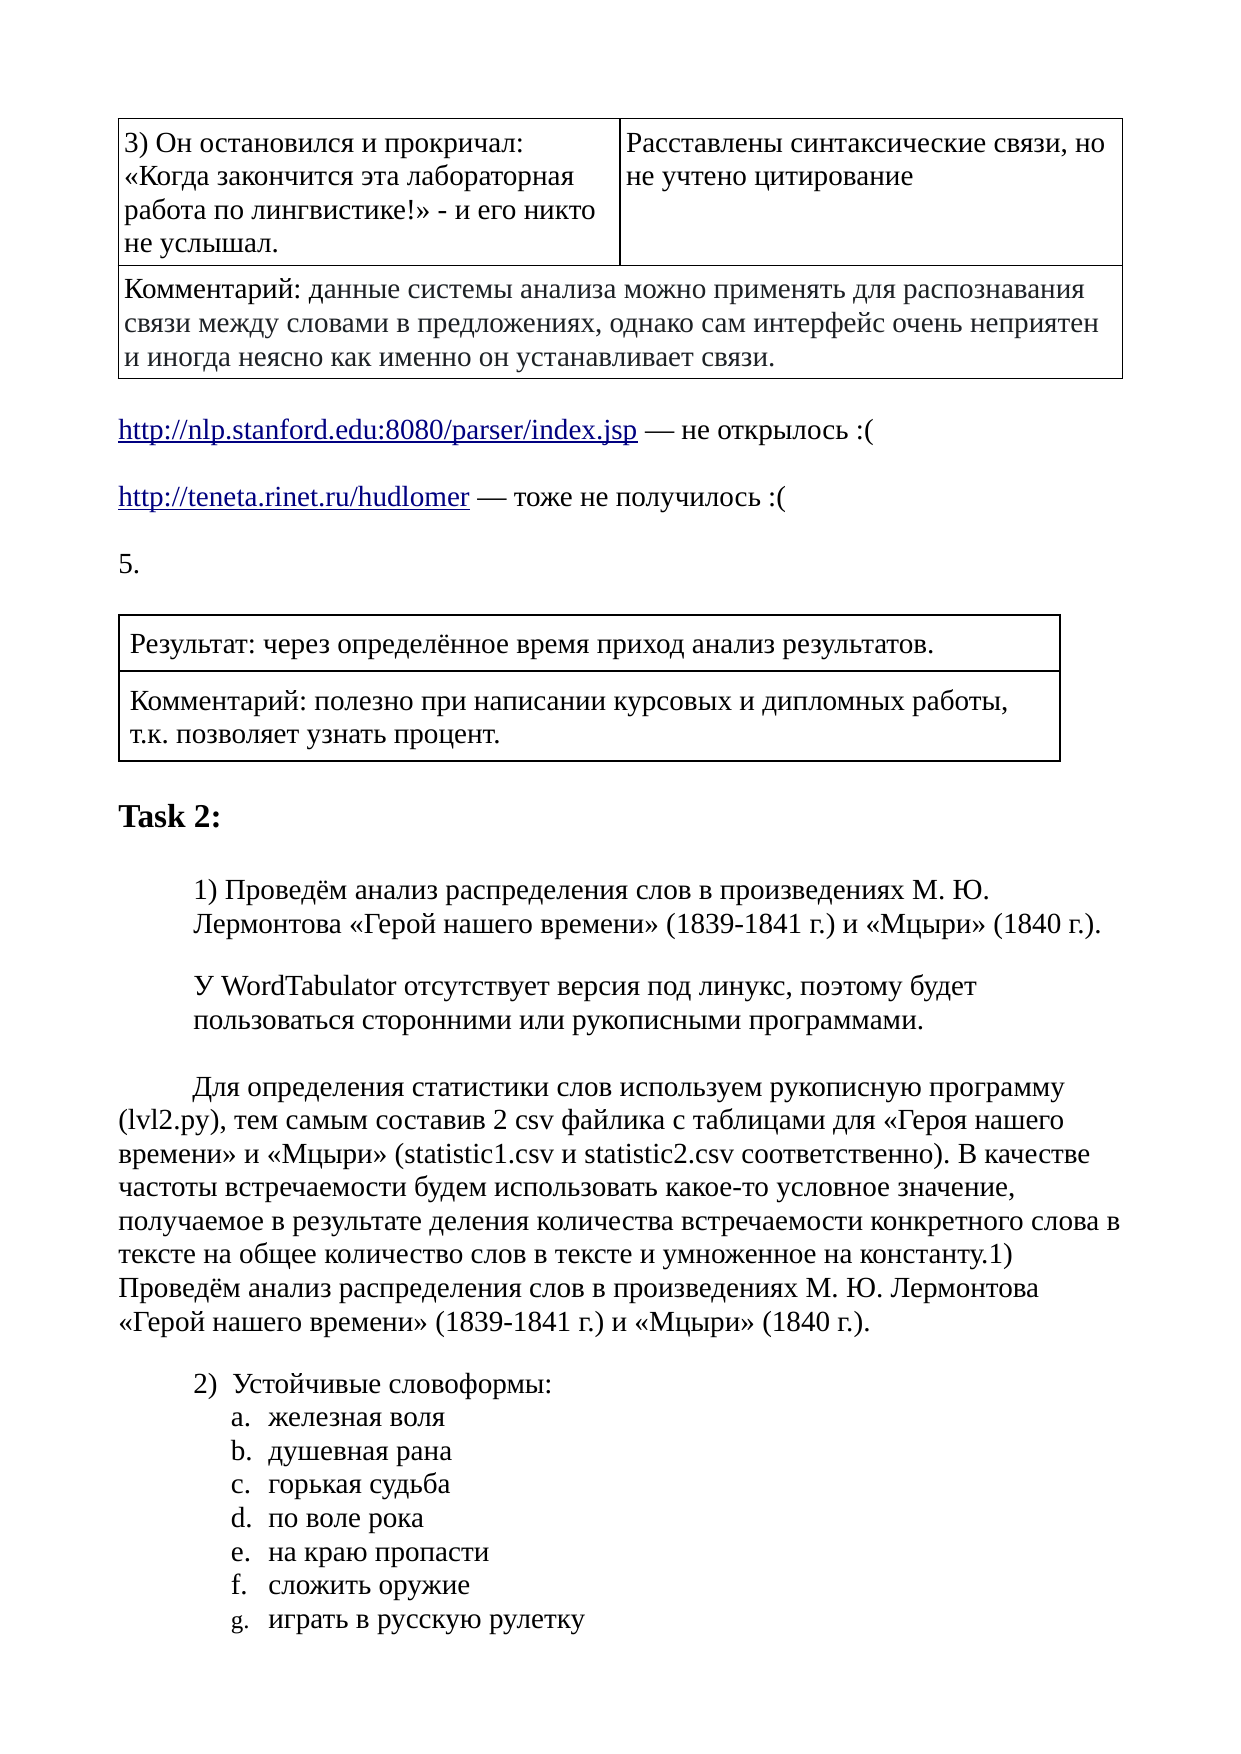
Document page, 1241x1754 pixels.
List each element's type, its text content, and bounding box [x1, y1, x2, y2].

text 5. [118, 547, 1122, 580]
table_cell Комментарий: полезно при написании курсовых и дипломных работы, т.к. позволяет узнать процент. [120, 672, 1059, 760]
list У WordTabulator отсутствует версия под линукс, поэтому будет пользоваться сторонними или рукописными программами. [156, 968, 1122, 1035]
table_cell Расставлены синтаксические связи, но не учтено цитирование [621, 119, 1122, 265]
list душевная рана [231, 1433, 1122, 1467]
text Task 2: [118, 796, 1122, 834]
list железная воля [231, 1399, 1122, 1433]
table_header Результат: через определённое время приход анализ результатов. [120, 616, 1059, 670]
list 2) Устойчивые словоформы: [156, 1366, 1122, 1399]
list по воле рока [231, 1500, 1122, 1534]
list сложить оружие [231, 1567, 1122, 1601]
list горькая судьба [231, 1467, 1122, 1500]
text http://nlp.stanford.edu:8080/parser/index.jsp — не открылось :( [118, 412, 1122, 446]
list на краю пропасти [231, 1534, 1122, 1567]
table_cell Комментарий: данные системы анализа можно применять для распознавания связи между словами в предложениях, однако сам интерфейс очень неприятен и иногда неясно как именно он устанавливает связи. [119, 266, 1122, 378]
list 1) Проведём анализ распределения слов в произведениях М. Ю. Лермонтова «Герой нашего времени» (1839-1841 г.) и «Мцыри» (1840 г.). [156, 872, 1122, 939]
text Для определения статистики слов используем рукописную программу (lvl2.py), тем самым составив 2 csv файлика с таблицами для «Героя нашего времени» и «Мцыри» (statistic1.csv и statistic2.csv соответственно). В качестве частоты встречаемости будем использовать какое-то условное значение, получаемое в результате деления количества встречаемости конкретного слова в тексте на общее количество слов в тексте и умноженное на константу.1) Проведём анализ распределения слов в произведениях М. Ю. Лермонтова «Герой нашего времени» (1839-1841 г.) и «Мцыри» (1840 г.). [118, 1069, 1122, 1337]
text http://teneta.rinet.ru/hudlomer — тоже не получилось :( [118, 479, 1122, 513]
table_cell 3) Он остановился и прокричал: «Когда закончится эта лабораторная работа по лингвистике!» - и его никто не услышал. [119, 119, 619, 265]
list играть в русскую рулетку [231, 1601, 1122, 1634]
